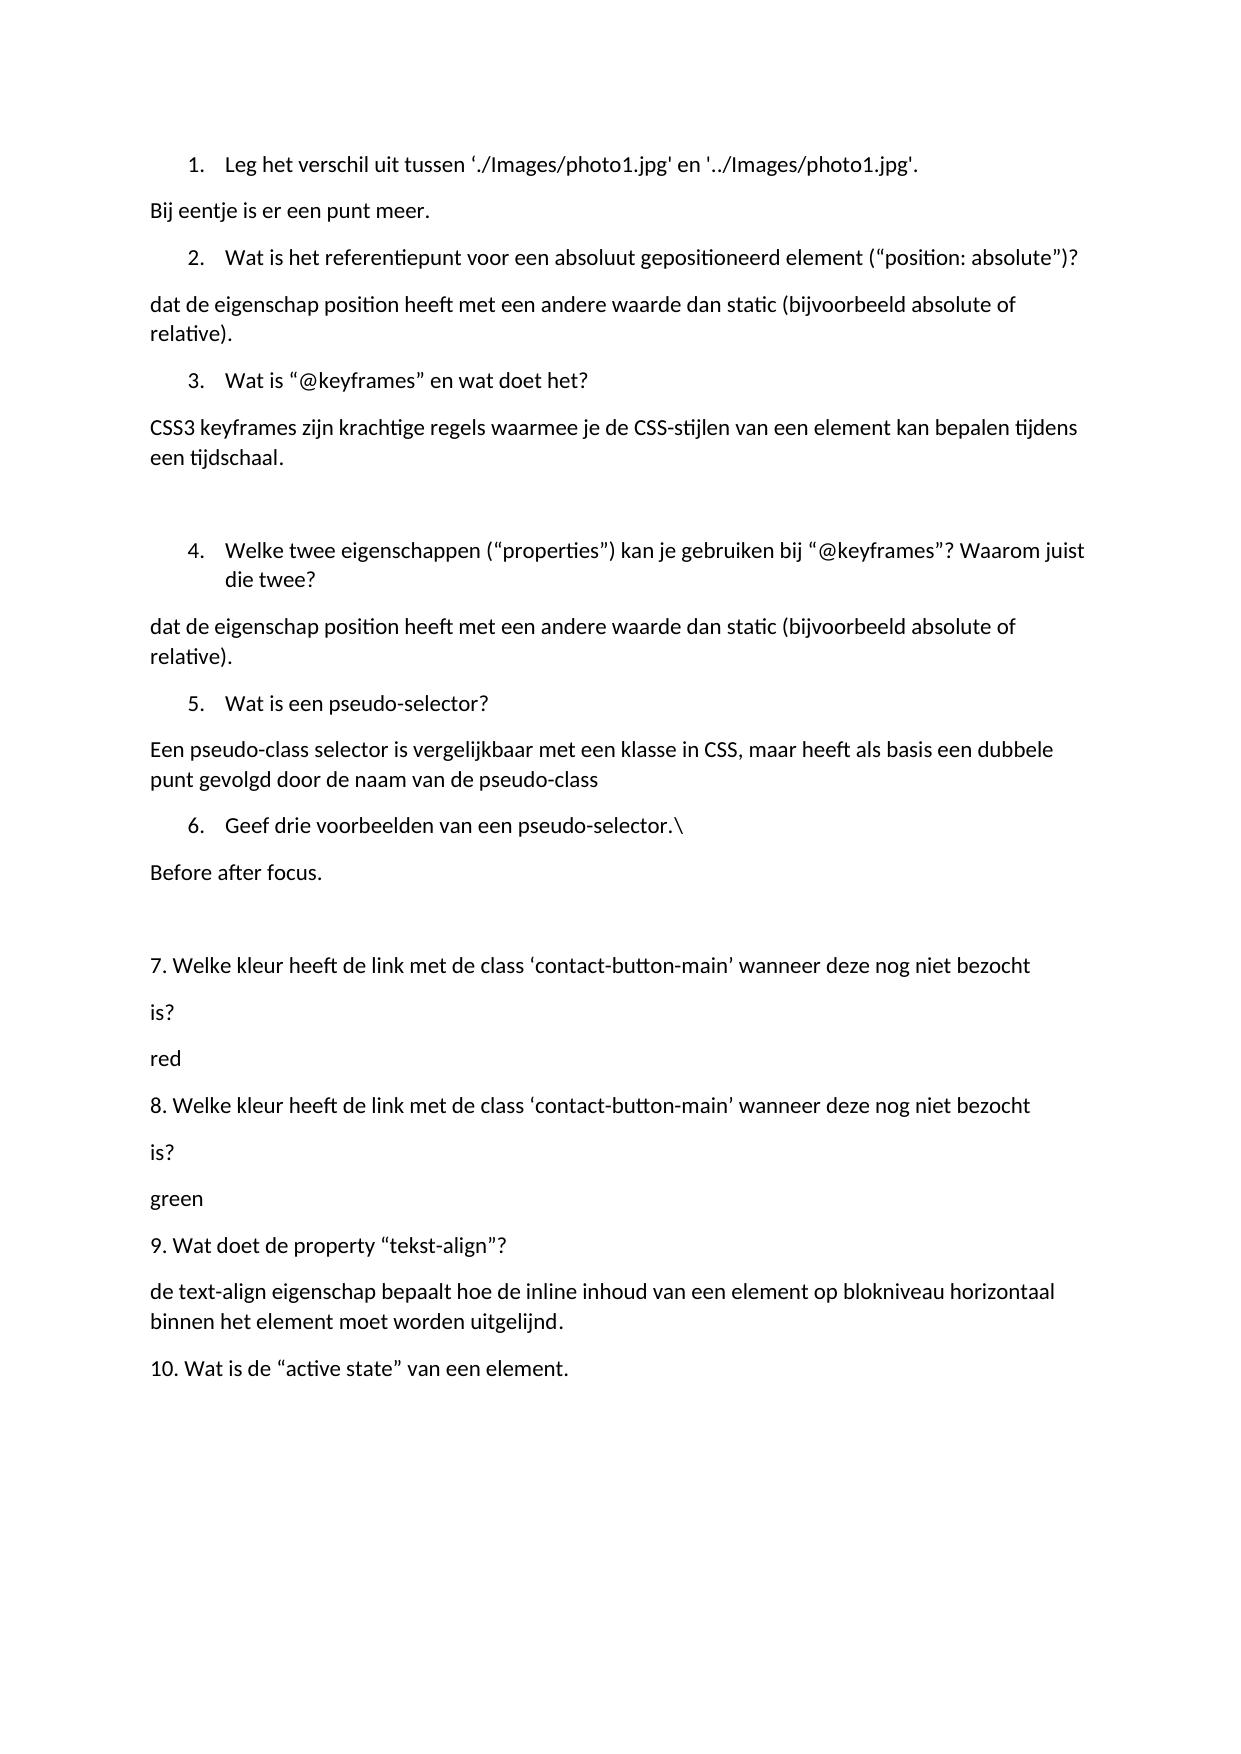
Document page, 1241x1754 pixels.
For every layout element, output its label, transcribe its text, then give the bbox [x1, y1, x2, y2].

text 8. Welke kleur heeft de link met de class ‘contact-button-main’ wanneer deze nog niet bezocht [150, 1091, 1090, 1119]
text Before after focus. [150, 858, 1090, 886]
list Geef drie voorbeelden van een pseudo-selector.\ [187, 812, 1090, 840]
list Wat is een pseudo-selector? [187, 689, 1090, 717]
text 7. Welke kleur heeft de link met de class ‘contact-button-main’ wanneer deze nog niet bezocht [150, 951, 1090, 979]
text de text-align eigenschap bepaalt hoe de inline inhoud van een element op blokniveau horizontaal binnen het element moet worden uitgelijnd. [150, 1277, 1090, 1335]
list Wat is het referentiepunt voor een absoluut gepositioneerd element (“position: absolute”)? [187, 243, 1090, 271]
list Leg het verschil uit tussen ‘./Images/photo1.jpg' en '../Images/photo1.jpg'. [187, 150, 1090, 178]
text Bij eentje is er een punt meer. [150, 197, 1090, 224]
text is? [150, 1138, 1090, 1166]
text Een pseudo-class selector is vergelijkbaar met een klasse in CSS, maar heeft als basis een dubbele punt gevolgd door de naam van de pseudo-class [150, 735, 1090, 793]
text dat de eigenschap position heeft met een andere waarde dan static (bijvoorbeeld absolute of relative). [150, 612, 1090, 670]
text is? [150, 998, 1090, 1026]
text dat de eigenschap position heeft met een andere waarde dan static (bijvoorbeeld absolute of relative). [150, 290, 1090, 348]
text green [150, 1184, 1090, 1212]
list Wat is “@keyframes” en wat doet het? [187, 366, 1090, 394]
text CSS3 keyframes zijn krachtige regels waarmee je de CSS-stijlen van een element kan bepalen tijdens een tijdschaal. [150, 413, 1090, 471]
text 10. Wat is de “active state” van een element. [150, 1354, 1090, 1382]
text red [150, 1044, 1090, 1072]
text 9. Wat doet de property “tekst-align”? [150, 1231, 1090, 1259]
list Welke twee eigenschappen (“properties”) kan je gebruiken bij “@keyframes”? Waarom juist die twee? [187, 536, 1090, 594]
